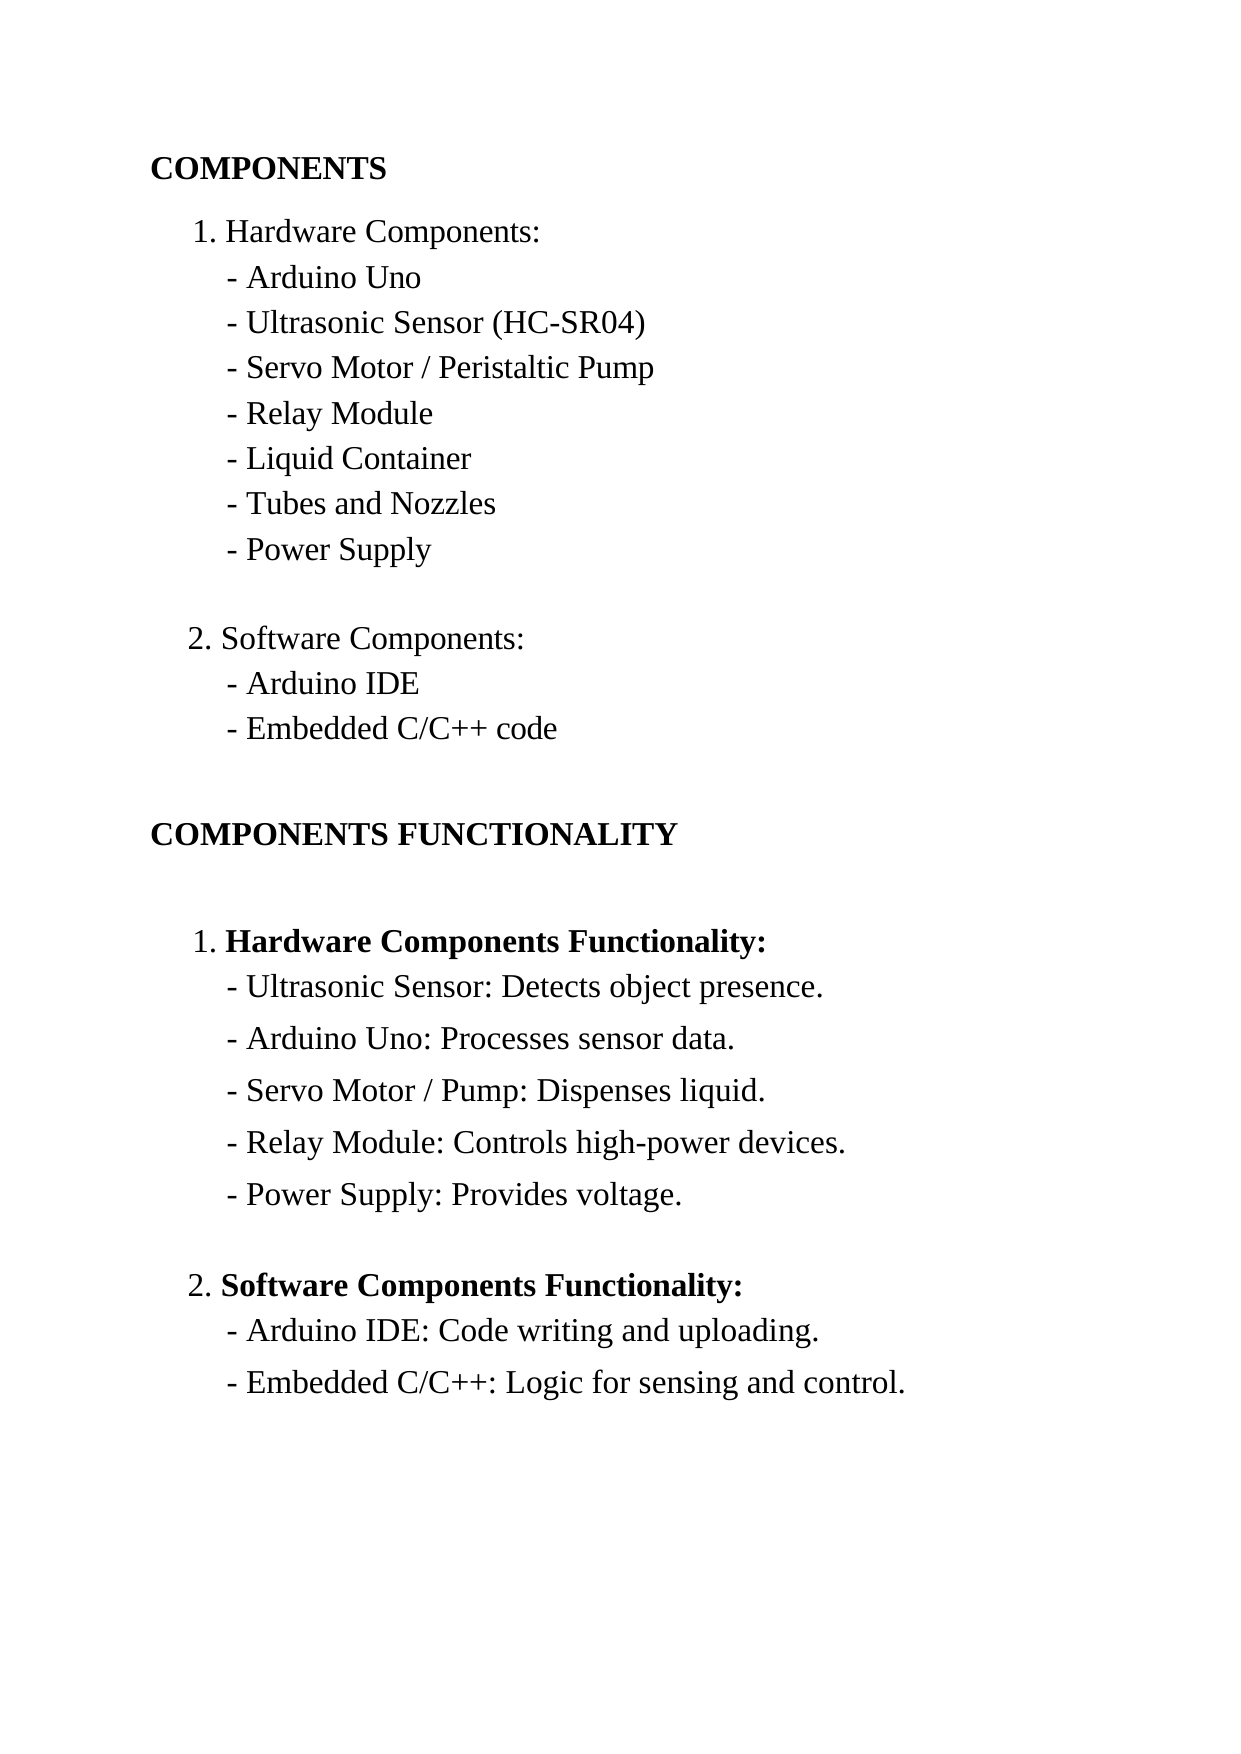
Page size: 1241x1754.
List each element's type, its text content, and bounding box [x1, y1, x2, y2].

subtitle COMPONENTS [150, 149, 1107, 187]
list Software Components: [187, 618, 1107, 657]
subtitle Software Components Functionality: [187, 1265, 1107, 1303]
list Embedded C/C++: Logic for sensing and control. [225, 1362, 1079, 1400]
list Ultrasonic Sensor (HC-SR04) [226, 302, 1107, 341]
list Arduino IDE: Code writing and uploading. [225, 1310, 1079, 1348]
list Power Supply: Provides voltage. [225, 1174, 1081, 1213]
list Servo Motor / Pump: Dispenses liquid. [225, 1070, 1081, 1109]
list Relay Module [226, 393, 1107, 431]
list Tubes and Nozzles [226, 483, 1107, 522]
subtitle COMPONENTS FUNCTIONALITY [150, 814, 1107, 853]
list Liquid Container [226, 438, 1107, 477]
subtitle Hardware Components Functionality: [192, 921, 1107, 959]
list Arduino Uno [226, 257, 1107, 295]
list Power Supply [226, 529, 1107, 567]
list Arduino Uno: Processes sensor data. [225, 1018, 1081, 1057]
list Relay Module: Controls high-power devices. [225, 1122, 1081, 1161]
list Ultrasonic Sensor: Detects object presence. [225, 966, 1081, 1005]
list Embedded C/C++ code [226, 708, 1107, 747]
list Servo Motor / Peristaltic Pump [226, 348, 1107, 386]
list Hardware Components: [192, 211, 1107, 249]
list Arduino IDE [226, 663, 1107, 702]
